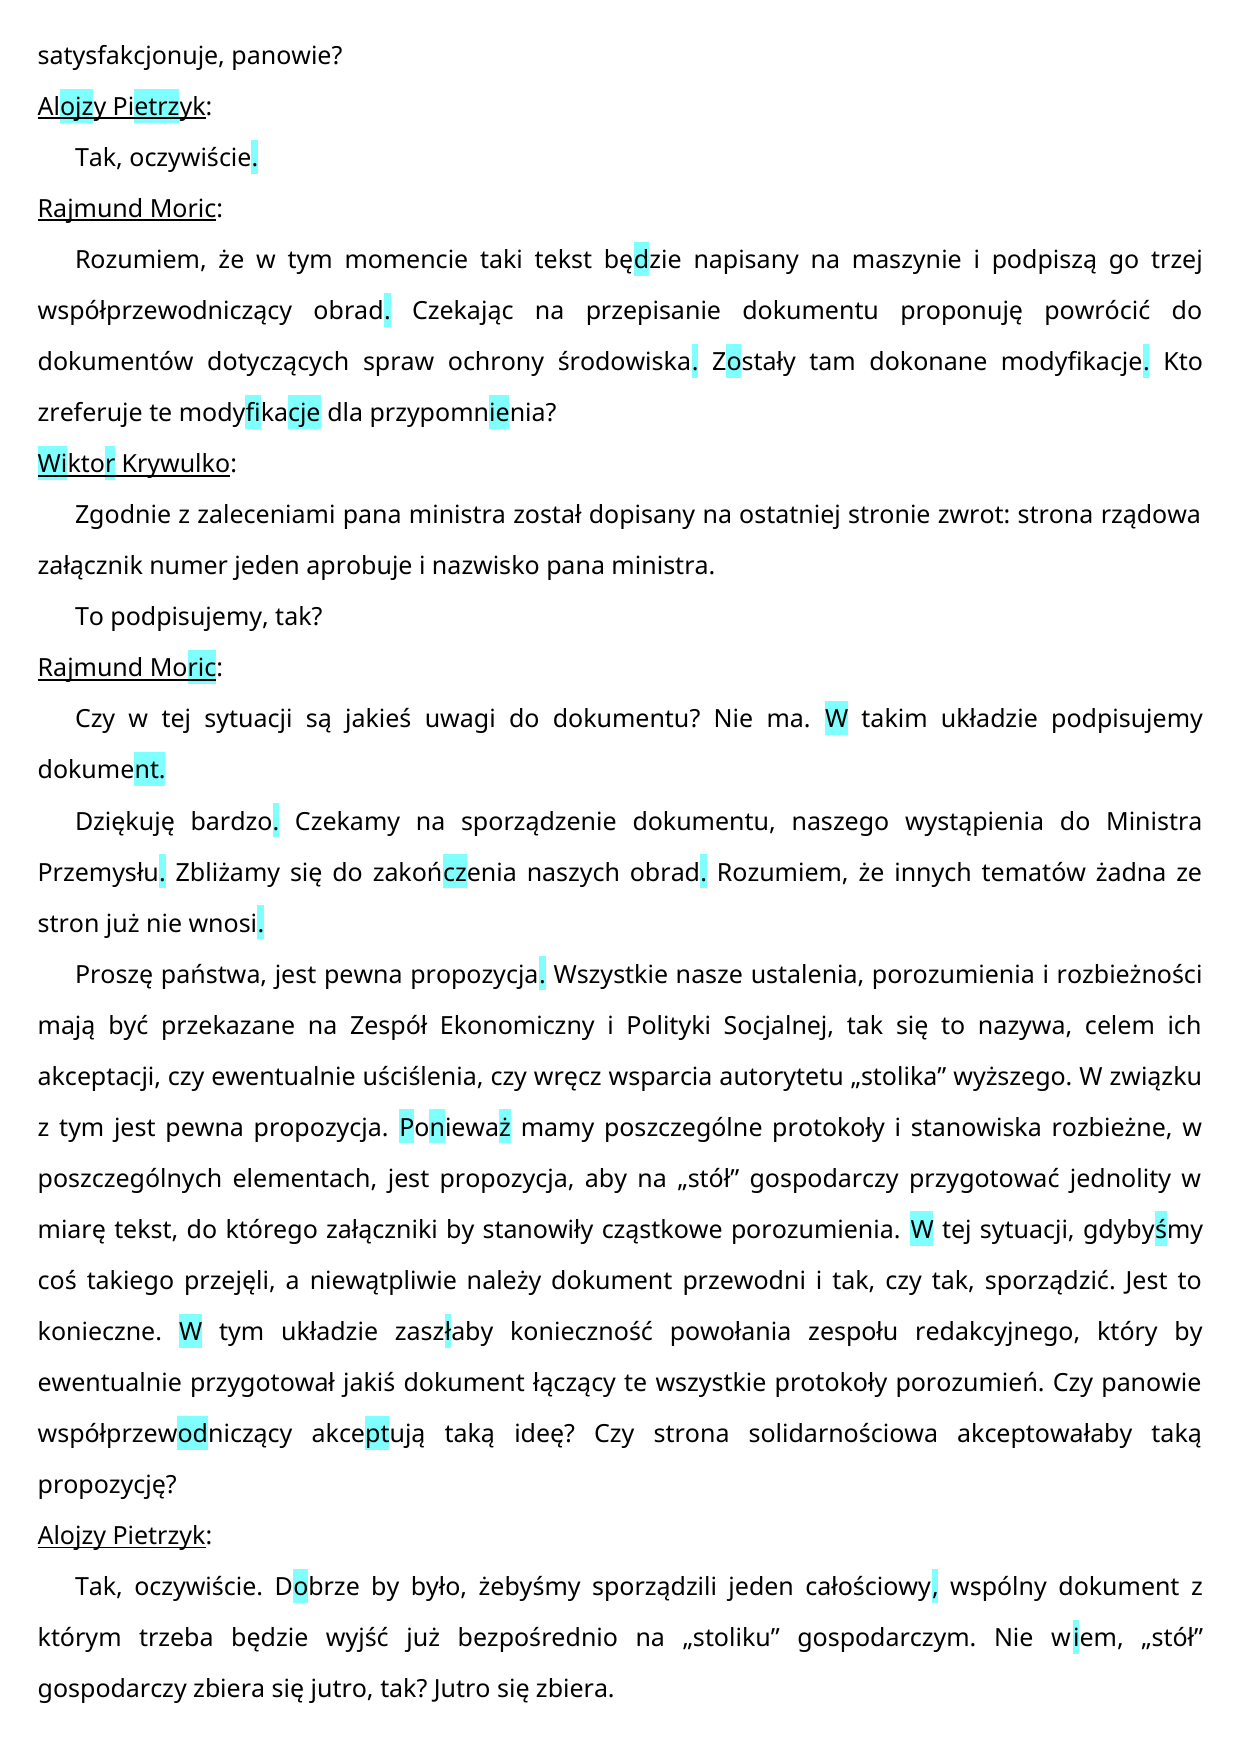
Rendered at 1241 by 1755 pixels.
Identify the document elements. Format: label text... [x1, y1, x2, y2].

text Rajmund Moric: [37, 191, 1203, 225]
text Alojzy Pietrzyk: [37, 88, 1203, 123]
text Tak, oczywiście. Dobrze by było, żebyśmy sporządzili jeden całościowy, wspólny dokument z którym trzeba będzie wyjść już bezpośrednio na „stoliku” gospodarczym. Nie wiem, „stół” gospodarczy zbiera się jutro, tak? Jutro się zbiera. [37, 1569, 1203, 1705]
text To podpisujemy, tak? [37, 599, 1203, 633]
text Czy w tej sytuacji są jakieś uwagi do dokumentu? Nie ma. W takim układzie podpisujemy dokument. [37, 701, 1203, 786]
text Tak, oczywiście. [37, 139, 1203, 174]
text satysfakcjonuje, panowie? [37, 37, 1203, 72]
text Dziękuję bardzo. Czekamy na sporządzenie dokumentu, naszego wystąpienia do Ministra Przemysłu. Zbliżamy się do zakończenia naszych obrad. Rozumiem, że innych tematów żadna ze stron już nie wnosi. [37, 803, 1203, 939]
text Alojzy Pietrzyk: [37, 1518, 1203, 1552]
text Rozumiem, że w tym momencie taki tekst będzie napisany na maszynie i podpiszą go trzej współprzewodniczący obrad. Czekając na przepisanie dokumentu proponuję powrócić do dokumentów dotyczących spraw ochrony środowiska. Zostały tam dokonane modyfikacje. Kto zreferuje te modyfikacje dla przypomnienia? [37, 242, 1203, 429]
text Proszę państwa, jest pewna propozycja. Wszystkie nasze ustalenia, porozumienia i rozbieżności mają być przekazane na Zespół Ekonomiczny i Polityki Socjalnej, tak się to nazywa, celem ich akceptacji, czy ewentualnie uściślenia, czy wręcz wsparcia autorytetu „stolika” wyższego. W związku z tym jest pewna propozycja. Ponieważ mamy poszczególne protokoły i stanowiska rozbieżne, w poszczególnych elementach, jest propozycja, aby na „stół” gospodarczy przygotować jednolity w miarę tekst, do którego załączniki by stanowiły cząstkowe porozumienia. W tej sytuacji, gdybyśmy coś takiego przejęli, a niewątpliwie należy dokument przewodni i tak, czy tak, sporządzić. Jest to konieczne. W tym układzie zaszłaby konieczność powołania zespołu redakcyjnego, który by ewentualnie przygotował jakiś dokument łączący te wszystkie protokoły porozumień. Czy panowie współprzewodniczący akceptują taką ideę? Czy strona solidarnościowa akceptowałaby taką propozycję? [37, 956, 1203, 1501]
text Wiktor Krywulko: [37, 446, 1203, 480]
text Zgodnie z zaleceniami pana ministra został dopisany na ostatniej stronie zwrot: strona rządowa załącznik numer jeden aprobuje i nazwisko pana ministra. [37, 497, 1203, 582]
text Rajmund Moric: [37, 650, 1203, 684]
